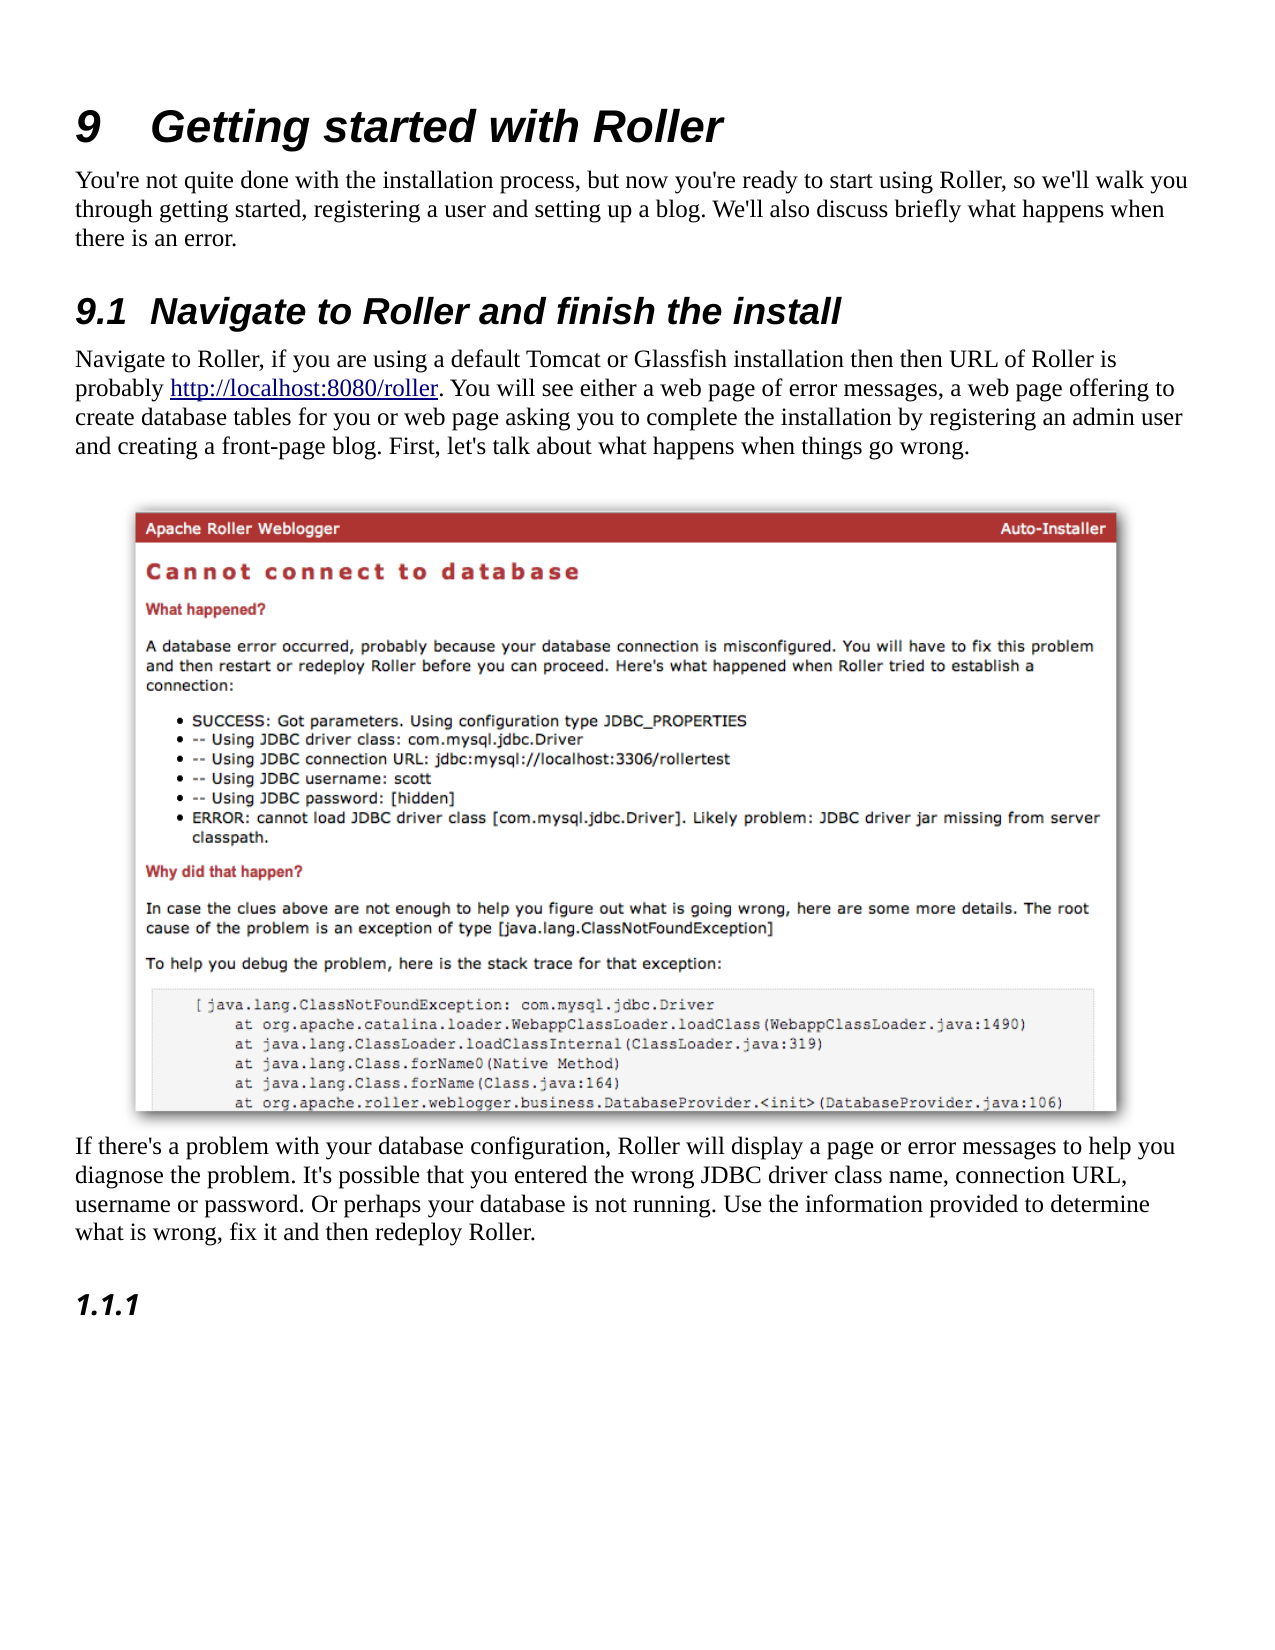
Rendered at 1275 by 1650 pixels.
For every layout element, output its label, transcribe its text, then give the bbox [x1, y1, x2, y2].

text If there's a problem with your database configuration, Roller will display a page or error messages to help you diagnose the problem. It's possible that you entered the wrong JDBC driver class name, connection URL, username or password. Or perhaps your database is not running. Use the information provided to determine what is wrong, fix it and then redeploy Roller. [75, 472, 1200, 1246]
text Navigate to Roller, if you are using a default Tomcat or Glassfish installation then then URL of Roller is probably http://localhost:8080/roller. You will see either a web page of error messages, a web page offering to create database tables for you or web page asking you to complete the installation by registering an admin user and creating a front-page blog. First, let's talk about what happens when things go wrong. [75, 344, 1200, 459]
subtitle Getting started with Roller [75, 100, 1200, 153]
subtitle Navigate to Roller and finish the install [75, 289, 1200, 332]
text You're not quite done with the installation process, but now you're ready to start using Roller, so we'll walk you through getting started, registering a user and setting up a blog. We'll also discuss briefly what happens when there is an error. [75, 165, 1200, 251]
